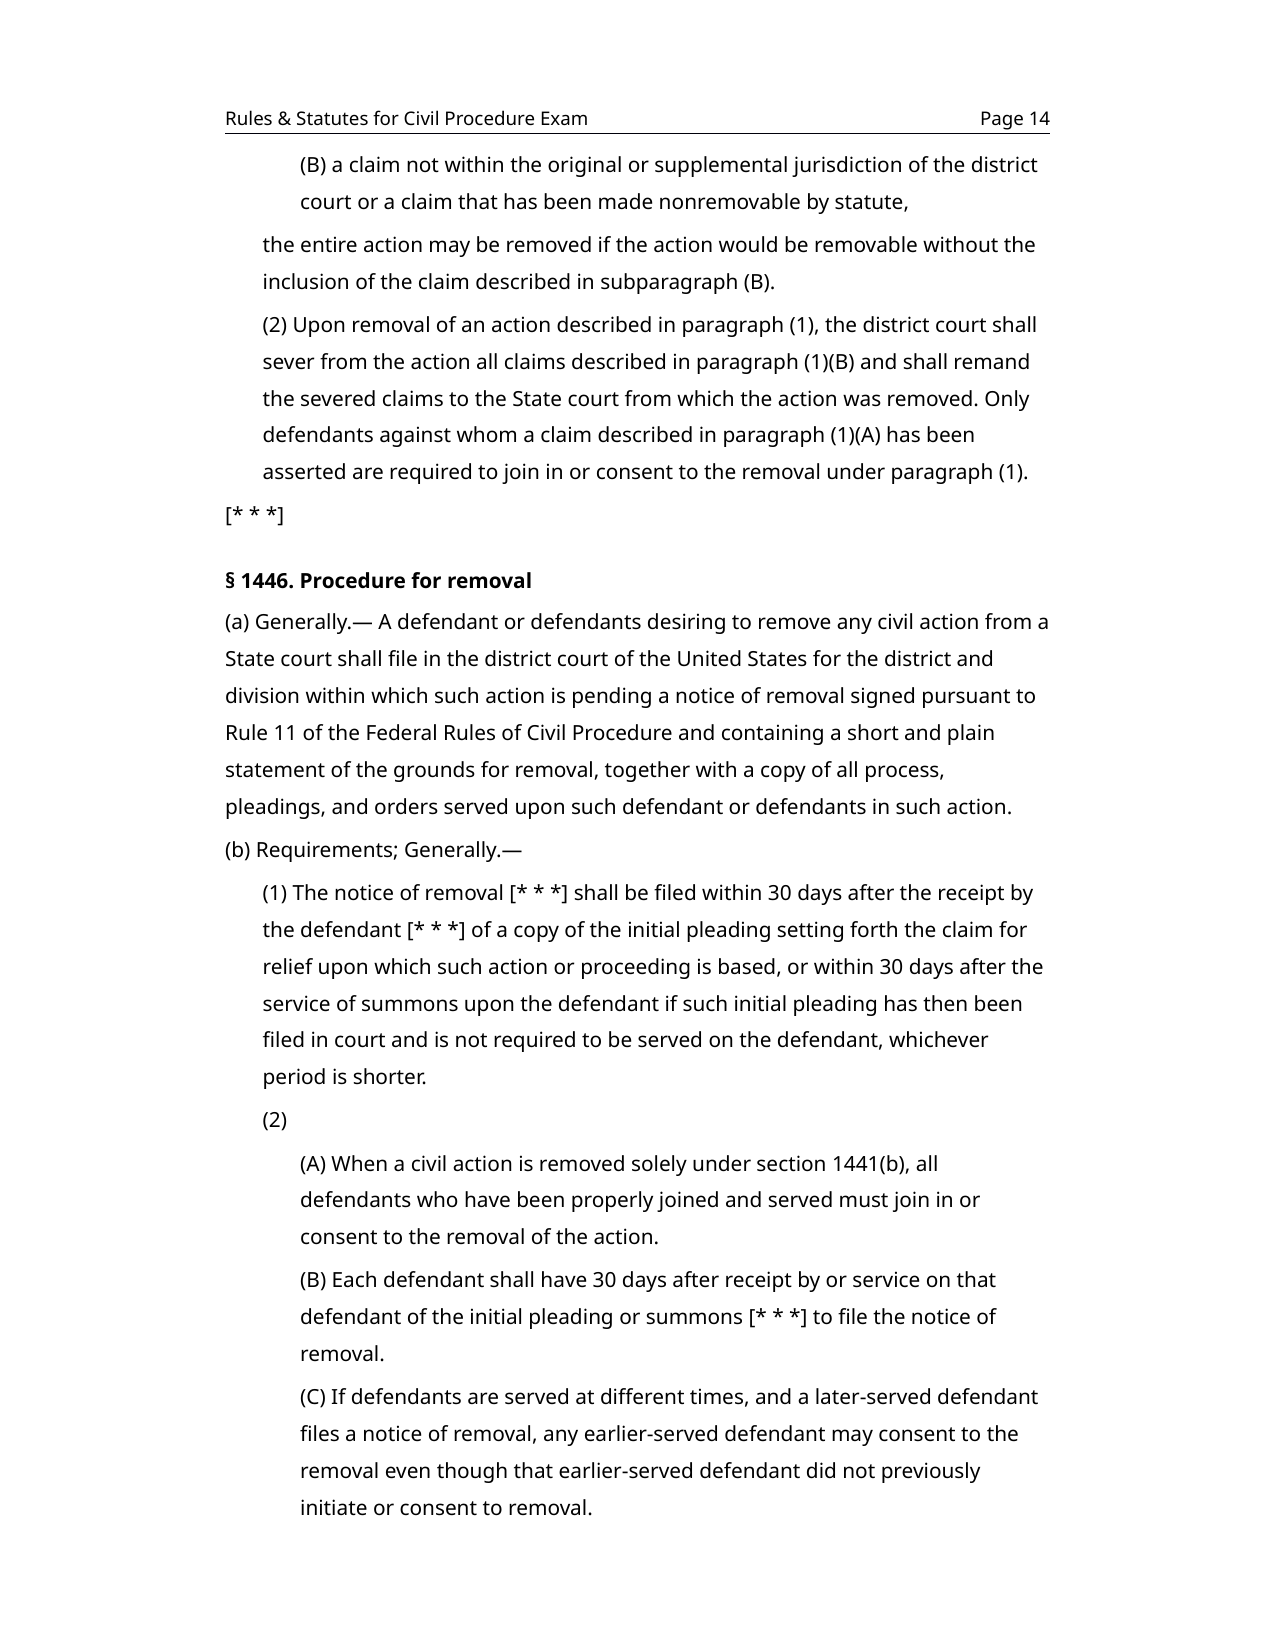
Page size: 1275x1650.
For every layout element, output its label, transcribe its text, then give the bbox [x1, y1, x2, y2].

list (2) Upon removal of an action described in paragraph (1), the district court shall sever from the action all claims described in paragraph (1)(B) and shall remand the severed claims to the State court from which the action was removed. Only defendants against whom a claim described in paragraph (1)(A) has been asserted are required to join in or consent to the removal under paragraph (1). [262, 310, 1050, 486]
list (a) Generally.— A defendant or defendants desiring to remove any civil action from a State court shall file in the district court of the United States for the district and division within which such action is pending a notice of removal signed pursuant to Rule 11 of the Federal Rules of Civil Procedure and containing a short and plain statement of the grounds for removal, together with a copy of all process, pleadings, and orders served upon such defendant or defendants in such action. [225, 607, 1050, 820]
list the entire action may be removed if the action would be removable without the inclusion of the claim described in subparagraph (B). [262, 230, 1050, 295]
list (C) If defendants are served at different times, and a later-served defendant files a notice of removal, any earlier-served defendant may consent to the removal even though that earlier-served defendant did not previously initiate or consent to removal. [300, 1382, 1050, 1522]
list (b) Requirements; Generally.— [225, 835, 1050, 863]
subtitle § 1446. Procedure for removal [225, 567, 1050, 595]
list (2) [262, 1106, 1050, 1134]
list (A) When a civil action is removed solely under section 1441(b), all defendants who have been properly joined and served must join in or consent to the removal of the action. [300, 1149, 1050, 1251]
text [* * *] [225, 501, 1050, 529]
list (B) a claim not within the original or supplemental jurisdiction of the district court or a claim that has been made nonremovable by statute, [300, 150, 1050, 215]
list (1) The notice of removal [* * *] shall be filed within 30 days after the receipt by the defendant [* * *] of a copy of the initial pleading setting forth the claim for relief upon which such action or proceeding is based, or within 30 days after the service of summons upon the defendant if such initial pleading has then been filed in court and is not required to be served on the defendant, whichever period is shorter. [262, 878, 1050, 1091]
list (B) Each defendant shall have 30 days after receipt by or service on that defendant of the initial pleading or summons [* * *] to file the notice of removal. [300, 1266, 1050, 1368]
